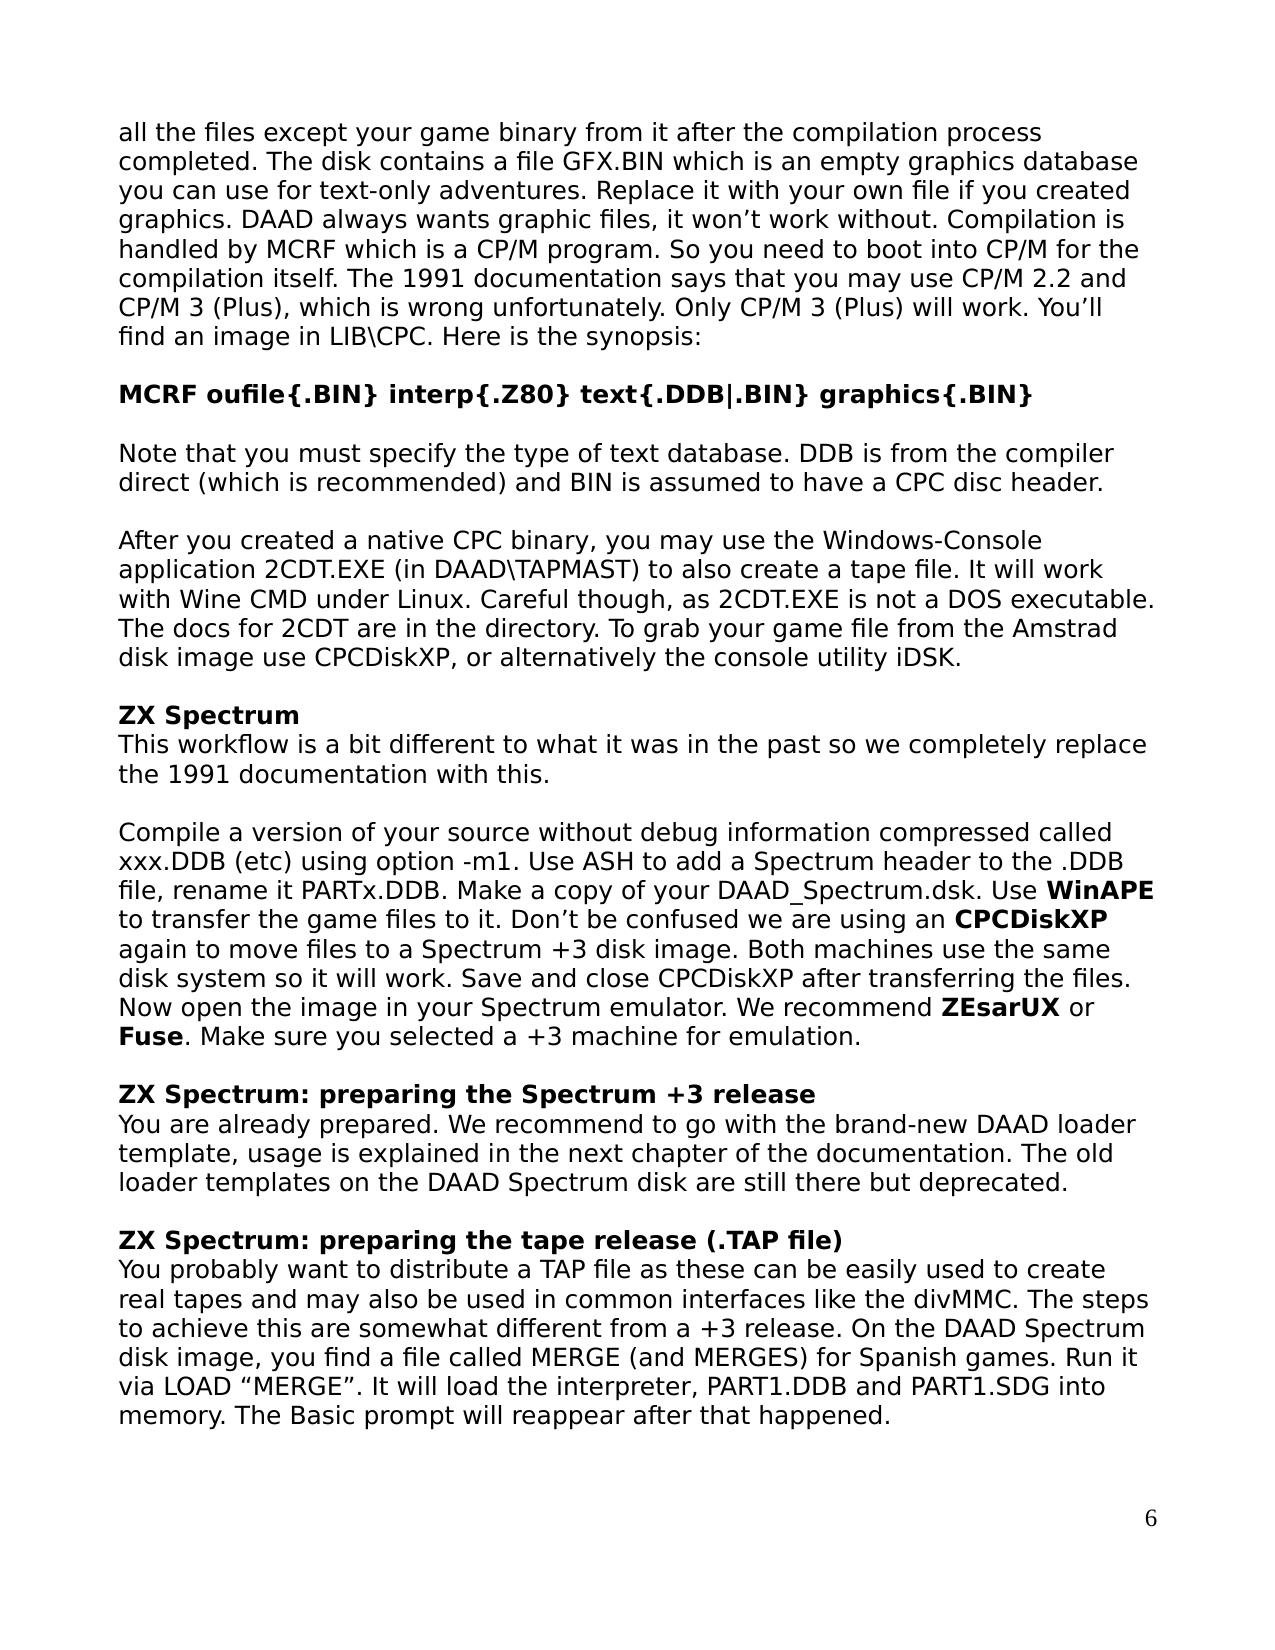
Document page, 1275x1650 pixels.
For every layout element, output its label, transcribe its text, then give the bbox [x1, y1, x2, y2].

text ZX Spectrum: preparing the Spectrum +3 release [118, 1081, 1157, 1110]
text You probably want to distribute a TAP file as these can be easily used to create real tapes and may also be used in common interfaces like the divMMC. The steps to achieve this are somewhat different from a +3 release. On the DAAD Spectrum disk image, you find a file called MERGE (and MERGES) for Spanish games. Run it via LOAD “MERGE”. It will load the interpreter, PART1.DDB and PART1.SDG into memory. The Basic prompt will reappear after that happened. [118, 1256, 1157, 1431]
text After you created a native CPC binary, you may use the Windows-Console application 2CDT.EXE (in DAAD\TAPMAST) to also create a tape file. It will work with Wine CMD under Linux. Careful though, as 2CDT.EXE is not a DOS executable. The docs for 2CDT are in the directory. To grab your game file from the Amstrad disk image use CPCDiskXP, or alternatively the console utility iDSK. [118, 526, 1157, 672]
text ZX Spectrum [118, 701, 1157, 731]
text ZX Spectrum: preparing the tape release (.TAP file) [118, 1226, 1157, 1256]
text MCRF oufile{.BIN} interp{.Z80} text{.DDB|.BIN} graphics{.BIN} [118, 381, 1157, 410]
text all the files except your game binary from it after the compilation process completed. The disk contains a file GFX.BIN which is an empty graphics database you can use for text-only adventures. Replace it with your own file if you created graphics. DAAD always wants graphic files, it won’t work without. Compilation is handled by MCRF which is a CP/M program. So you need to boot into CP/M for the compilation itself. The 1991 documentation says that you may use CP/M 2.2 and CP/M 3 (Plus), which is wrong unfortunately. Only CP/M 3 (Plus) will work. You’ll find an image in LIB\CPC. Here is the synopsis: [118, 118, 1157, 351]
text This workflow is a bit different to what it was in the past so we completely replace the 1991 documentation with this. [118, 731, 1157, 789]
text You are already prepared. We recommend to go with the brand-new DAAD loader template, usage is explained in the next chapter of the documentation. The old loader templates on the DAAD Spectrum disk are still there but deprecated. [118, 1110, 1157, 1197]
text Compile a version of your source without debug information compressed called xxx.DDB (etc) using option -m1. Use ASH to add a Spectrum header to the .DDB file, rename it PARTx.DDB. Make a copy of your DAAD_Spectrum.dsk. Use WinAPE to transfer the game files to it. Don’t be confused we are using an CPCDiskXP again to move files to a Spectrum +3 disk image. Both machines use the same disk system so it will work. Save and close CPCDiskXP after transferring the files. Now open the image in your Spectrum emulator. We recommend ZEsarUX or Fuse. Make sure you selected a +3 machine for emulation. [118, 818, 1157, 1051]
text Note that you must specify the type of text database. DDB is from the compiler direct (which is recommended) and BIN is assumed to have a CPC disc header. [118, 439, 1157, 497]
